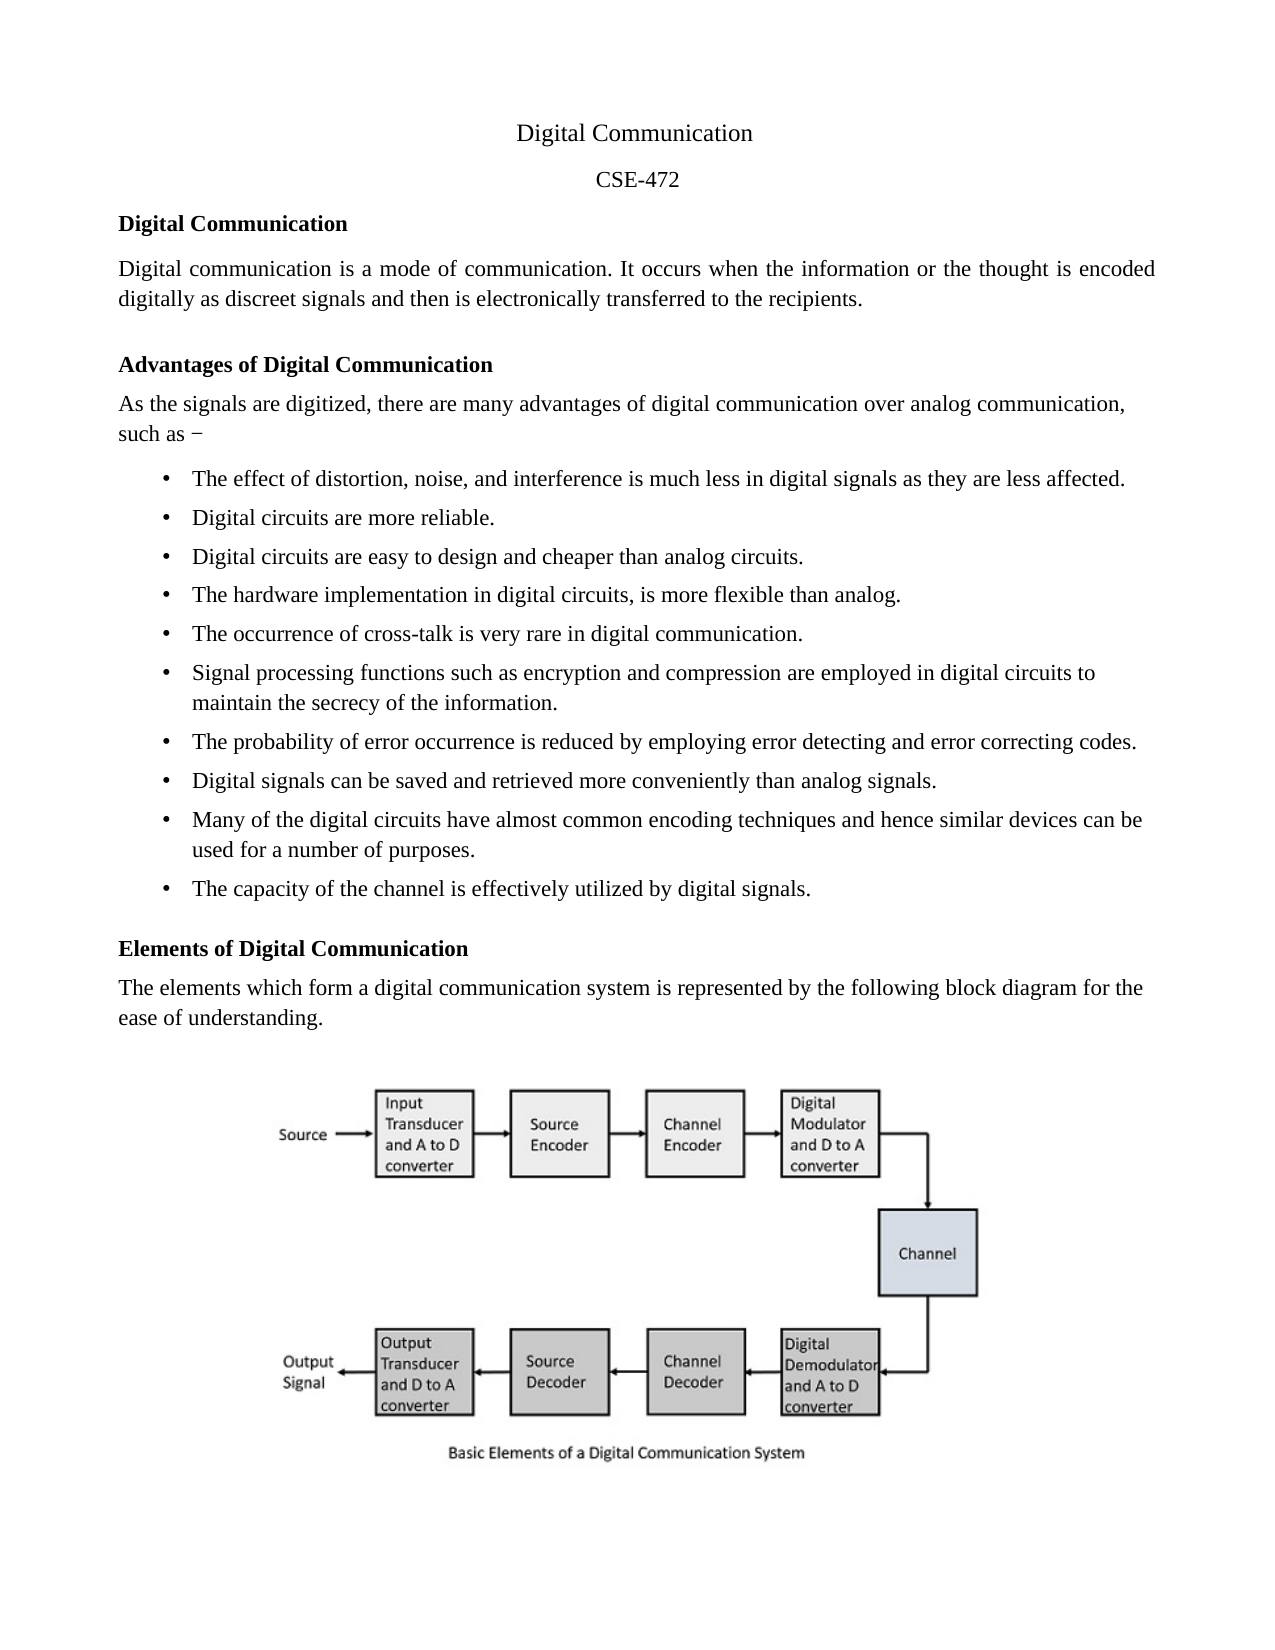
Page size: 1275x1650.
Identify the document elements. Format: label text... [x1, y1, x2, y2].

subtitle Elements of Digital Communication [118, 935, 1157, 961]
text CSE-472 [118, 166, 1157, 192]
list The hardware implementation in digital circuits, is more flexible than analog. [162, 582, 1157, 608]
list The probability of error occurrence is reduced by employing error detecting and error correcting codes. [162, 728, 1157, 755]
text Digital Communication [118, 211, 1157, 237]
list Digital circuits are easy to design and cheaper than analog circuits. [162, 543, 1157, 569]
list Digital signals can be saved and retrieved more conveniently than analog signals. [162, 767, 1157, 793]
list The occurrence of cross-talk is very rare in digital communication. [162, 620, 1157, 647]
text The elements which form a digital communication system is represented by the following block diagram for the ease of understanding. [118, 974, 1157, 1030]
text Digital communication is a mode of communication. It occurs when the information or the thought is encoded digitally as discreet signals and then is electronically transferred to the recipients. [118, 255, 1157, 312]
picture [241, 1048, 1029, 1498]
text As the signals are digitized, there are many advantages of digital communication over analog communication, such as − [118, 390, 1157, 447]
list The capacity of the channel is effectively utilized by digital signals. [162, 875, 1157, 901]
subtitle Advantages of Digital Communication [118, 351, 1157, 377]
list Digital circuits are more reliable. [162, 504, 1157, 530]
list Signal processing functions such as encryption and compression are employed in digital circuits to maintain the secrecy of the information. [162, 659, 1157, 716]
text Digital Communication [118, 118, 1157, 147]
list The effect of distortion, noise, and interference is much less in digital signals as they are less affected. [162, 465, 1157, 491]
list Many of the digital circuits have almost common encoding techniques and hence similar devices can be used for a number of purposes. [162, 806, 1157, 863]
